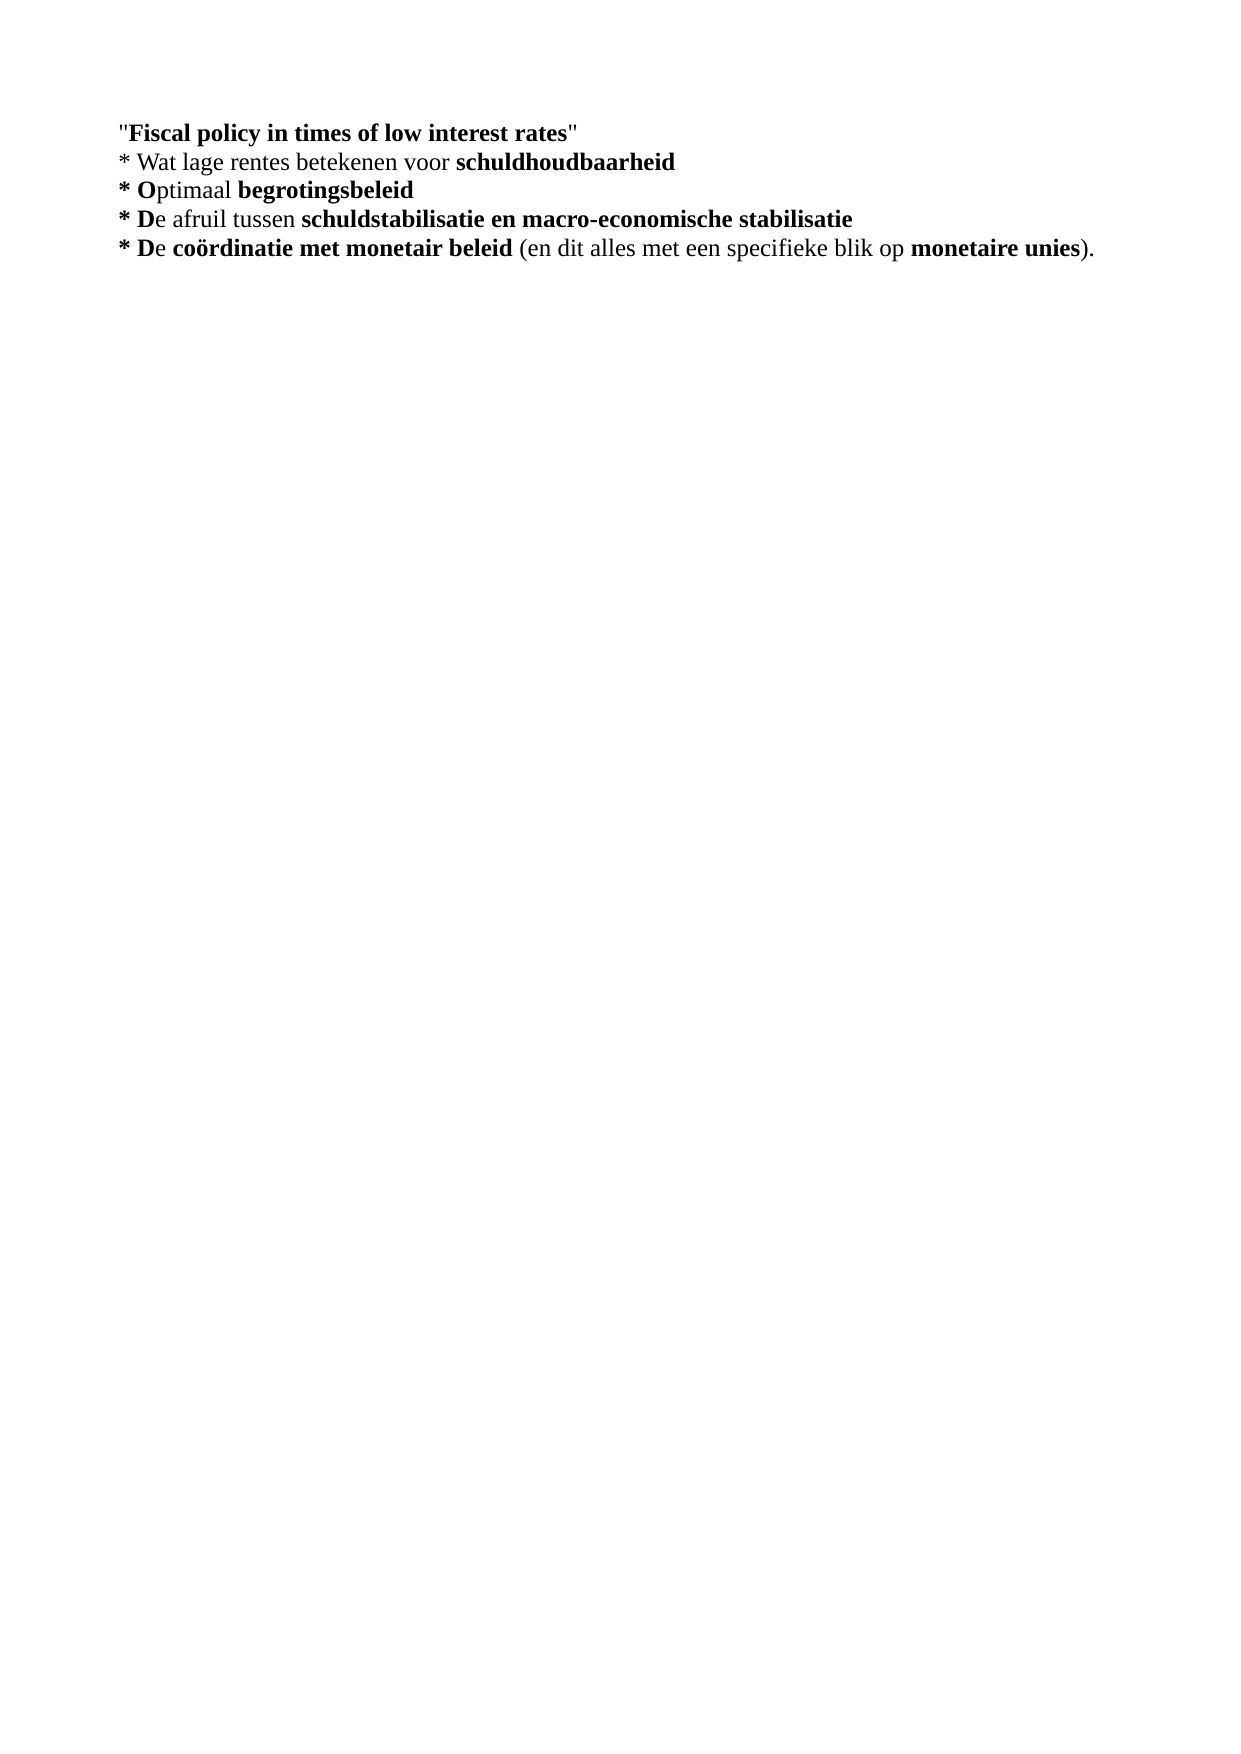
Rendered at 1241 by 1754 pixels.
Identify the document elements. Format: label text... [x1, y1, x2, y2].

text * Wat lage rentes betekenen voor schuldhoudbaarheid [118, 147, 1122, 176]
text * Optimaal begrotingsbeleid [118, 176, 1122, 204]
text "Fiscal policy in times of low interest rates" [118, 118, 1122, 147]
text * De afruil tussen schuldstabilisatie en macro-economische stabilisatie [118, 204, 1122, 233]
text * De coördinatie met monetair beleid (en dit alles met een specifieke blik op monetaire unies). [118, 233, 1122, 262]
